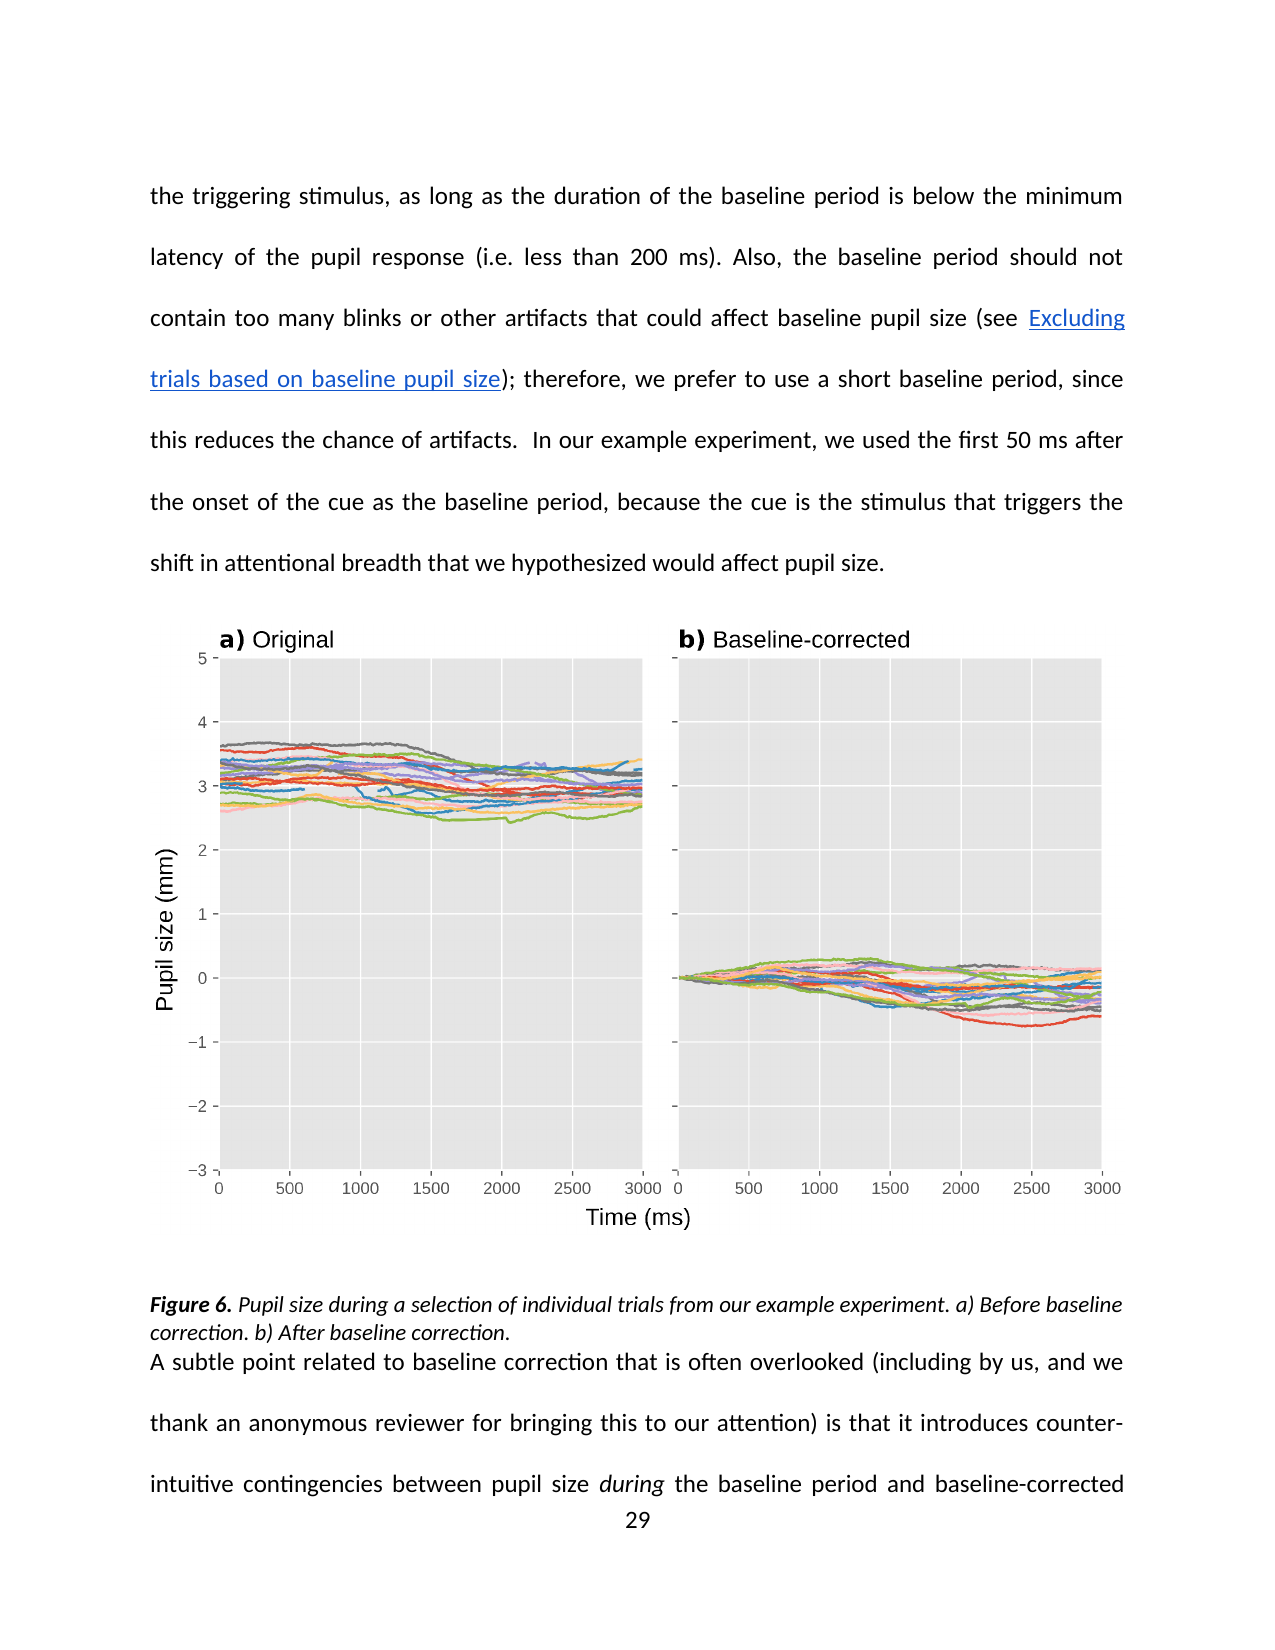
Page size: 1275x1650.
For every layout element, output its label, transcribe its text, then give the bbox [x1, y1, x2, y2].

subtitle Figure 6. Pupil size during a selection of individual trials from our example experiment. a) Before baseline correction. b) After baseline correction. [150, 1290, 1125, 1346]
text A subtle point related to baseline correction that is often overlooked (including by us, and we thank an anonymous reviewer for bringing this to our attention) is that it introduces counter-intuitive contingencies between pupil size during the baseline period and baseline-corrected [150, 1346, 1125, 1499]
text the triggering stimulus, as long as the duration of the baseline period is below the minimum latency of the pupil response (i.e. less than 200 ms). Also, the baseline period should not contain too many blinks or other artifacts that could affect baseline pupil size (see Excluding trials based on baseline pupil size); therefore, we prefer to use a short baseline period, since this reduces the chance of artifacts. In our example experiment, we used the first 50 ms after the onset of the cue as the baseline period, because the cue is the stimulus that triggers the shift in attentional breadth that we hypothesized would affect pupil size. [150, 181, 1125, 577]
picture [150, 624, 1125, 1235]
